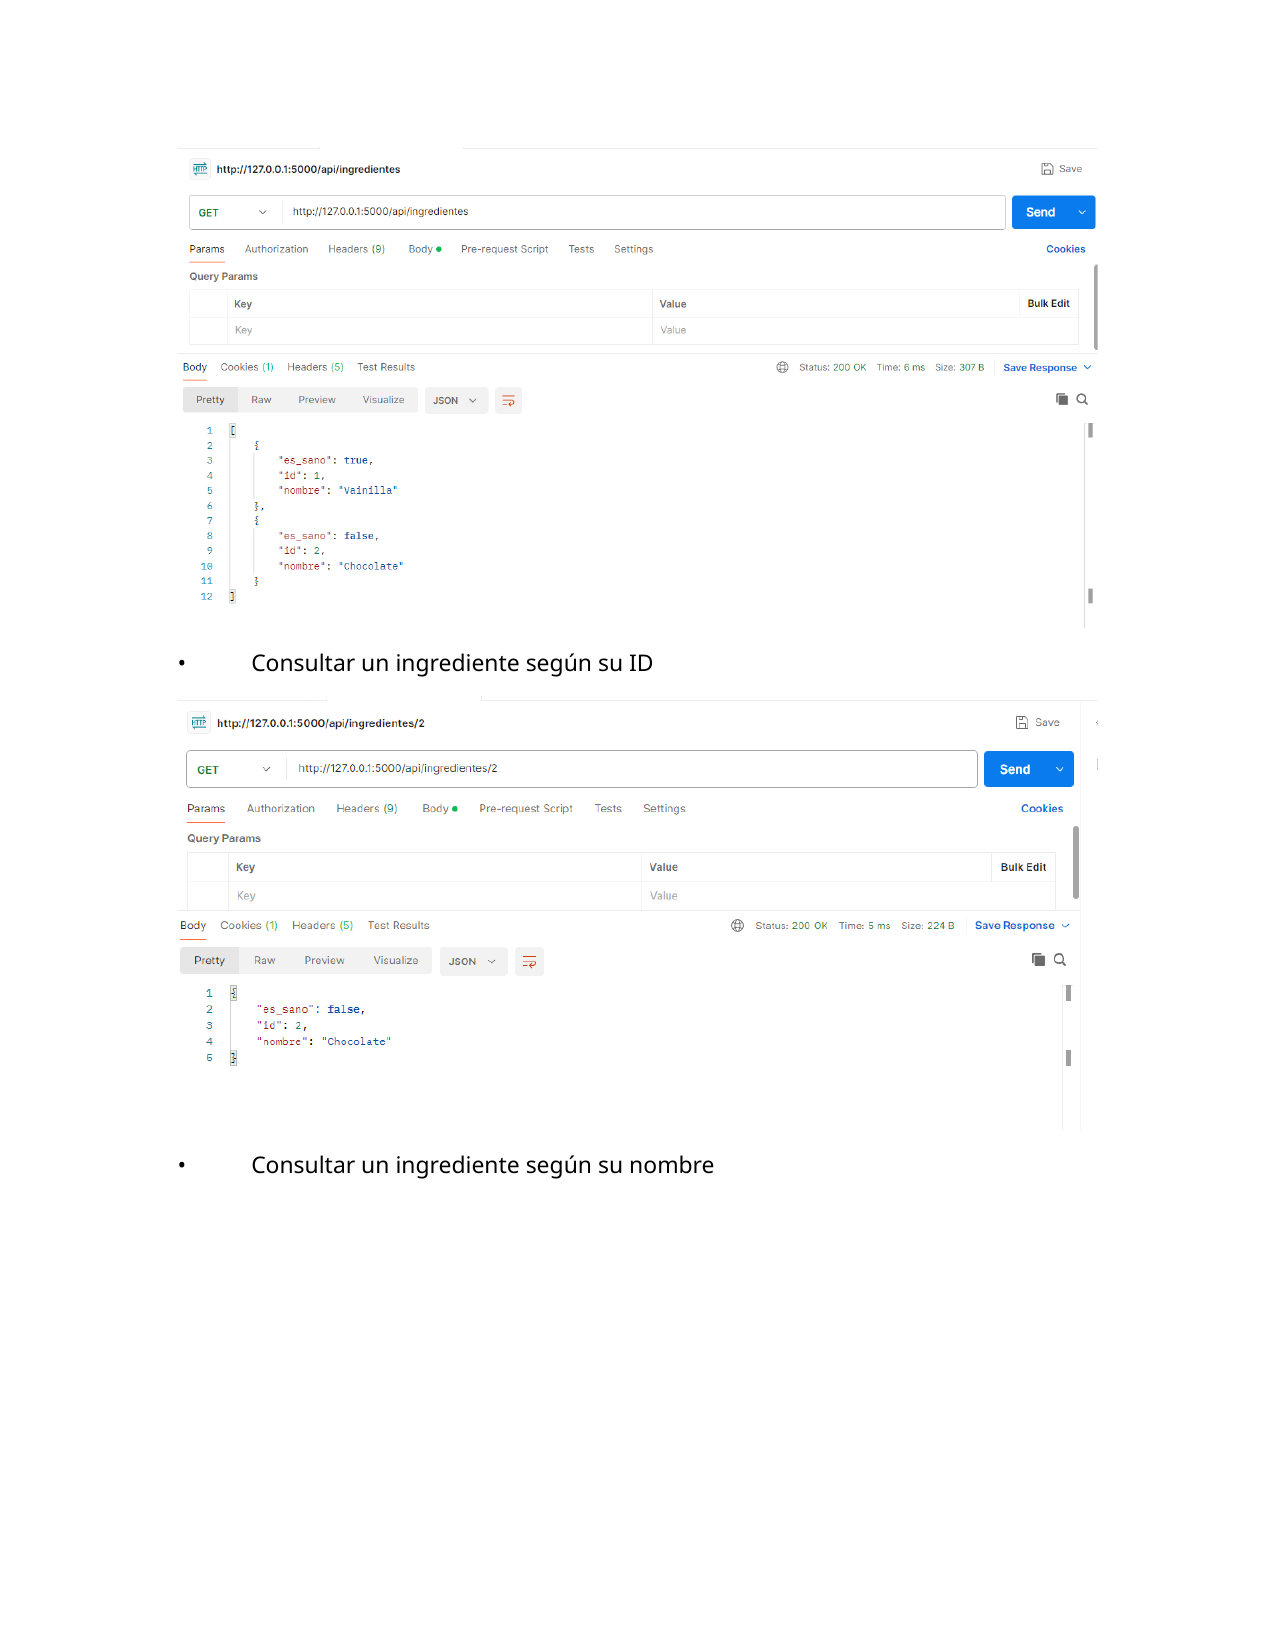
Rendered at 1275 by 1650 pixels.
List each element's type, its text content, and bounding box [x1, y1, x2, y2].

list Consultar un ingrediente según su nombre [177, 1149, 1098, 1180]
list Consultar un ingrediente según su ID [177, 646, 1098, 678]
